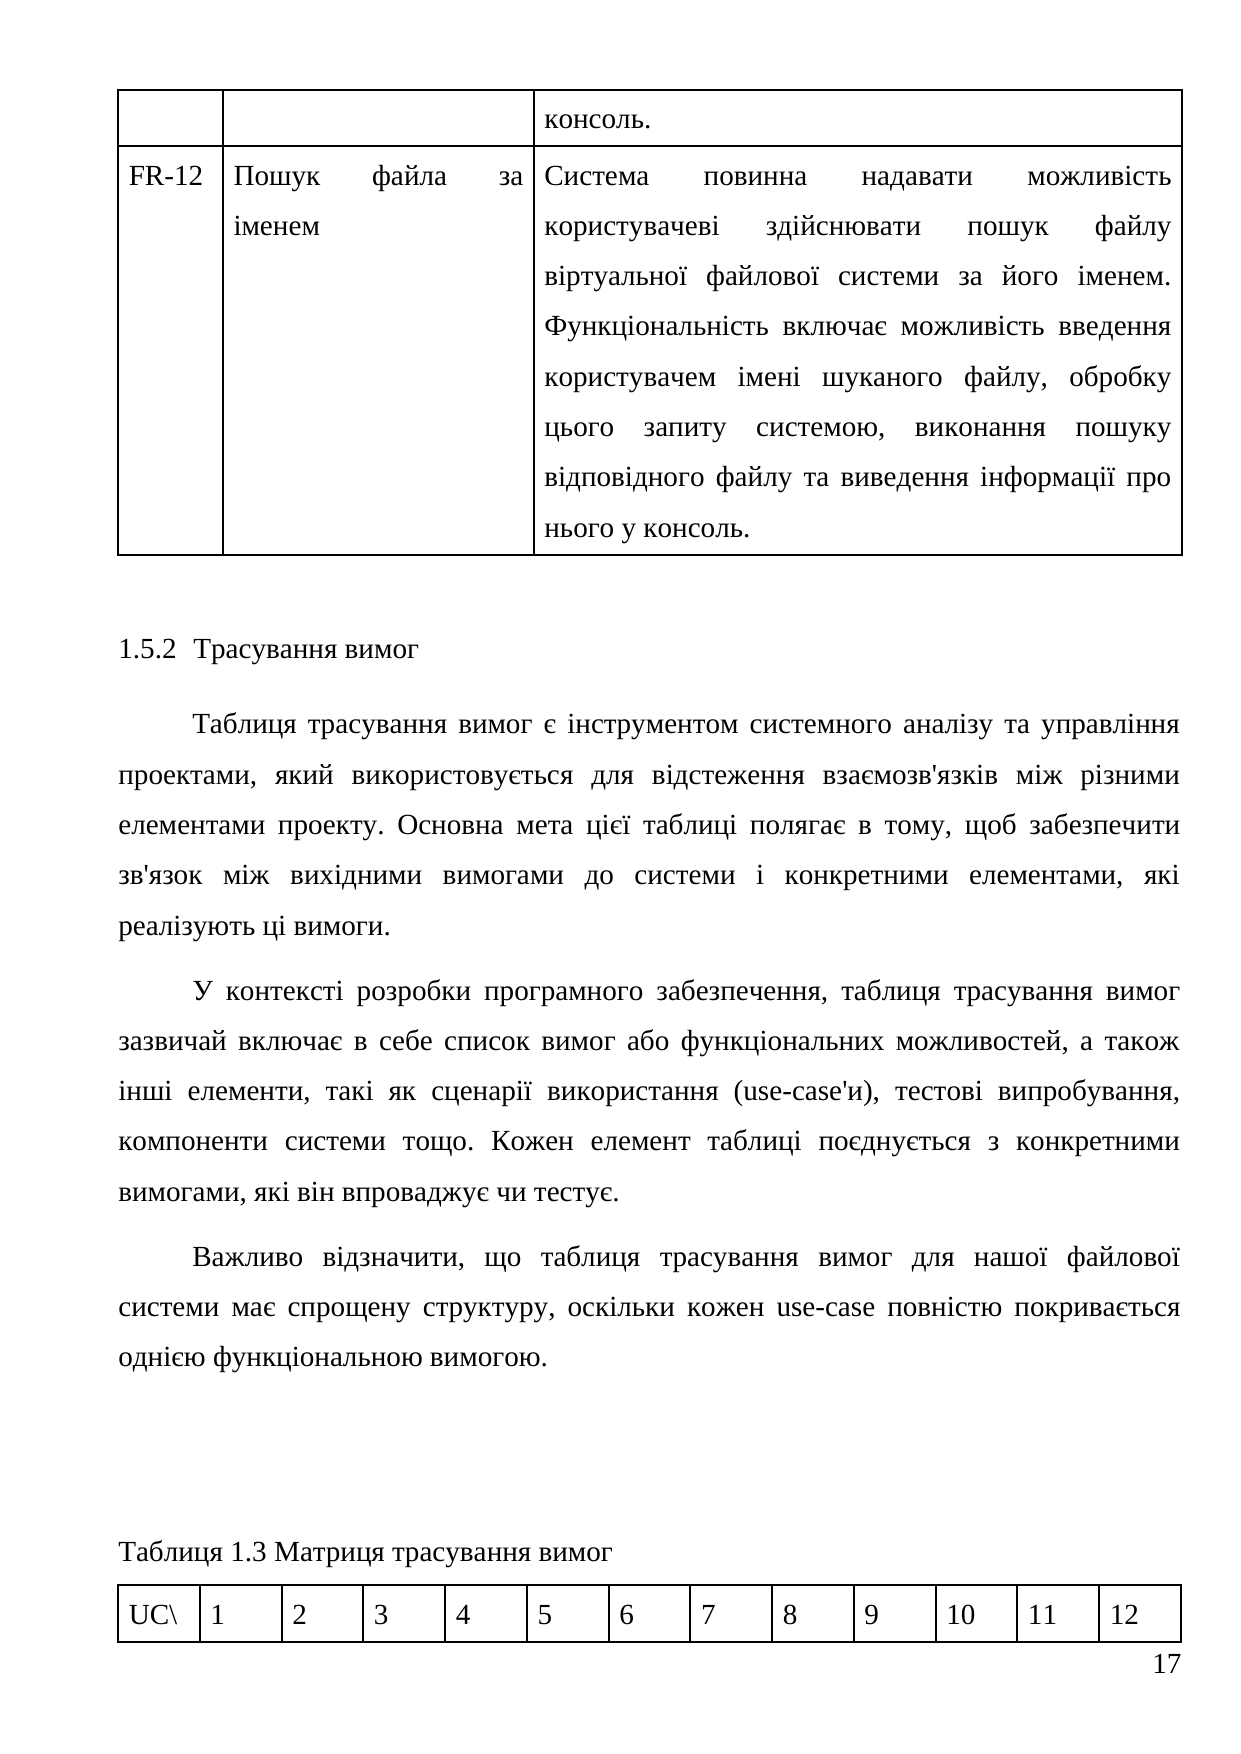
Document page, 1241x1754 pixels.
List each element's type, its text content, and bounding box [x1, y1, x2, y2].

table_header 9 [855, 1586, 935, 1641]
table_header 6 [610, 1586, 689, 1641]
table_cell FR-12 [119, 147, 222, 554]
text У контексті розробки програмного забезпечення, таблиця трасування вимог зазвичай включає в себе список вимог або функціональних можливостей, а також інші елементи, такі як сценарії використання (use-case'и), тестові випробування, компоненти системи тощо. Кожен елемент таблиці поєднується з конкретними вимогами, які він впроваджує чи тестує. [118, 973, 1181, 1207]
subtitle Трасування вимог [118, 631, 1181, 665]
table_header 8 [773, 1586, 853, 1641]
table_cell консоль. [535, 91, 1181, 145]
table_cell [119, 91, 222, 145]
text Важливо відзначити, що таблиця трасування вимог для нашої файлової системи має спрощену структуру, оскільки кожен use-case повністю покривається однією функціональною вимогою. [118, 1239, 1181, 1373]
list Матриця трасування вимог [118, 1534, 1181, 1568]
table_cell Пошук файла за іменем [224, 147, 533, 554]
table_header 11 [1018, 1586, 1098, 1641]
table_header 3 [364, 1586, 444, 1641]
table_header 5 [528, 1586, 608, 1641]
table_header 7 [691, 1586, 771, 1641]
table_header 10 [937, 1586, 1016, 1641]
table_header 1 [201, 1586, 281, 1641]
table_cell Система повинна надавати можливість користувачеві здійснювати пошук файлу віртуальної файлової системи за його іменем. Функціональність включає можливість введення користувачем імені шуканого файлу, обробку цього запиту системою, виконання пошуку відповідного файлу та виведення інформації про нього у консоль. [535, 147, 1181, 554]
table_cell [224, 91, 533, 145]
table_header 2 [283, 1586, 362, 1641]
text Таблиця трасування вимог є інструментом системного аналізу та управління проектами, який використовується для відстеження взаємозв'язків між різними елементами проекту. Основна мета цієї таблиці полягає в тому, щоб забезпечити зв'язок між вихідними вимогами до системи і конкретними елементами, які реалізують ці вимоги. [118, 706, 1181, 941]
table_header 12 [1100, 1586, 1180, 1641]
table_header UC\ [119, 1586, 199, 1641]
table_header 4 [446, 1586, 526, 1641]
